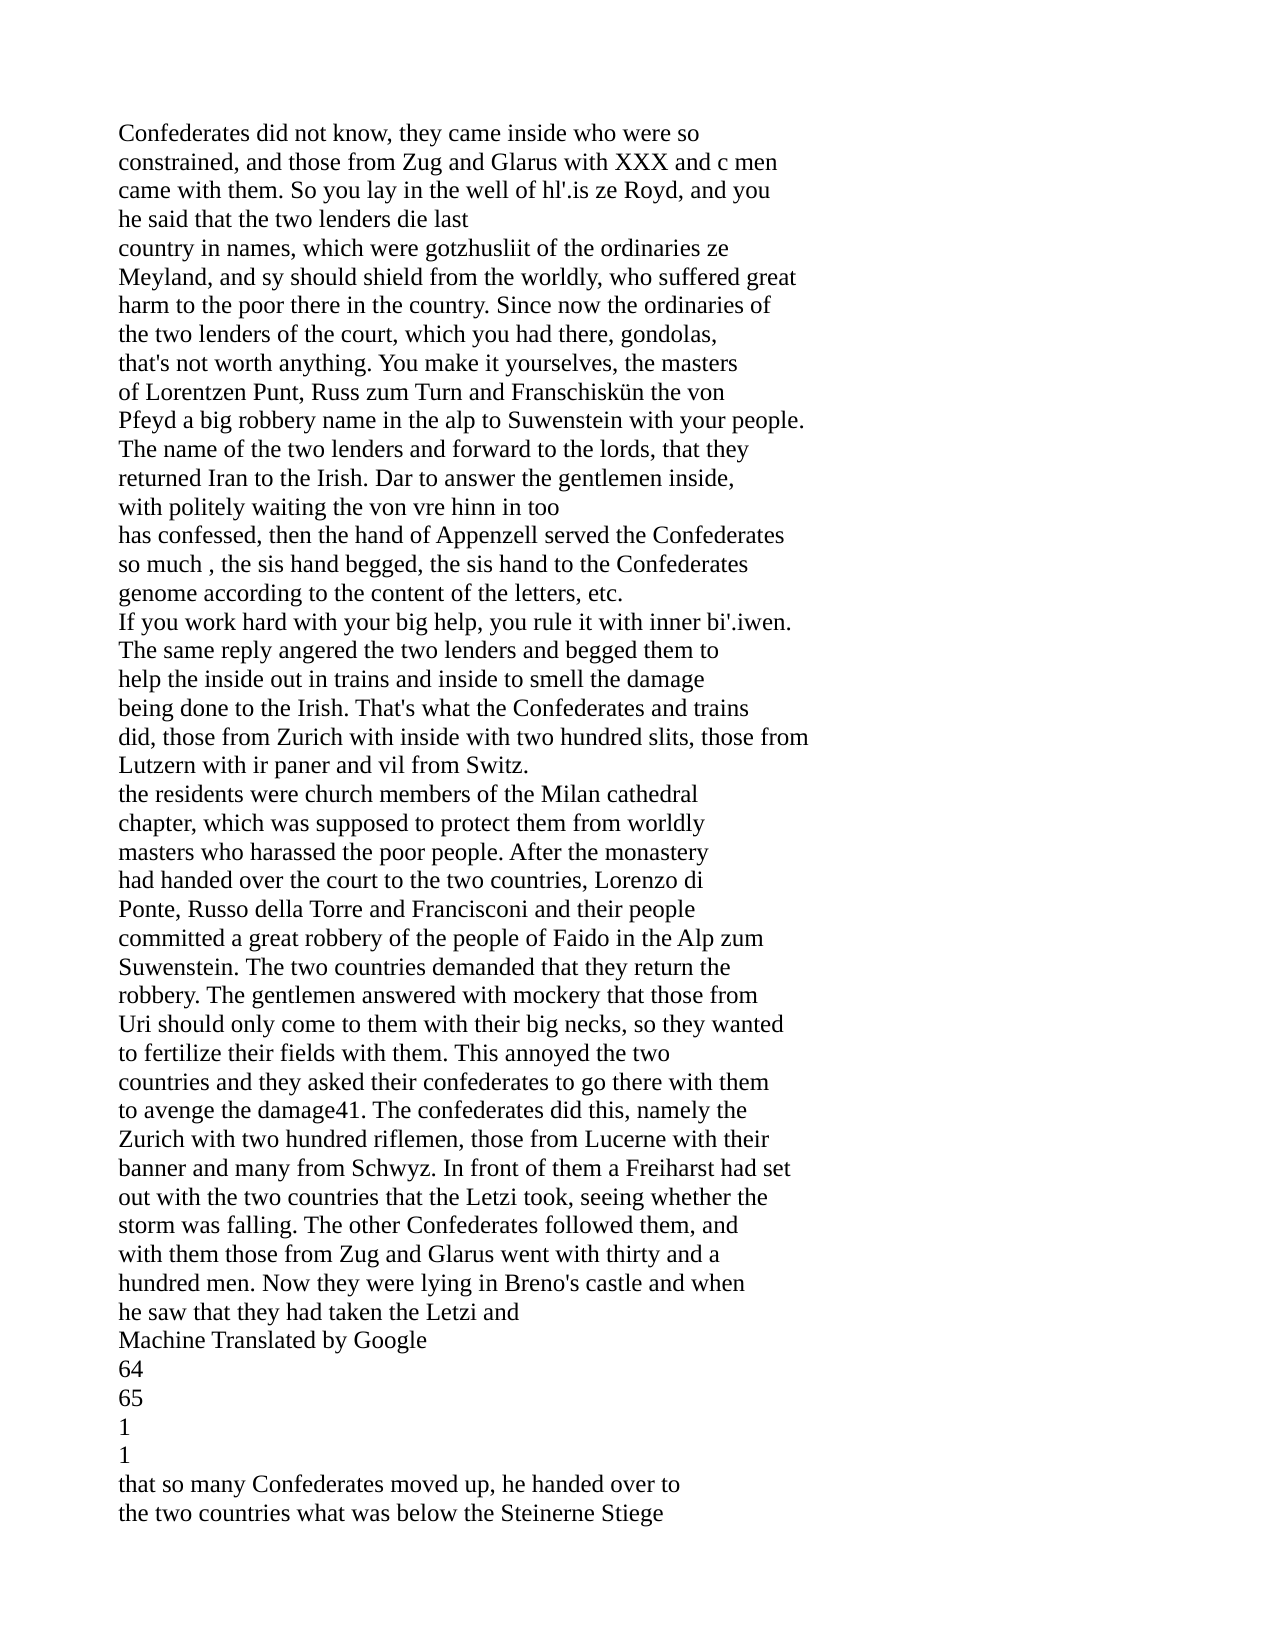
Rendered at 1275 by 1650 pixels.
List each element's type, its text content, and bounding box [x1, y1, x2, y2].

text with politely waiting the von vre hinn in too [118, 492, 1157, 521]
text had handed over the court to the two countries, Lorenzo di [118, 866, 1157, 894]
text genome according to the content of the letters, etc. [118, 578, 1157, 607]
text to fertilize their fields with them. This annoyed the two [118, 1038, 1157, 1067]
text countries and they asked their confederates to go there with them [118, 1067, 1157, 1096]
text Ponte, Russo della Torre and Francisconi and their people [118, 894, 1157, 923]
text has confessed, then the hand of Appenzell served the Confederates [118, 521, 1157, 549]
text 64 [118, 1354, 1157, 1383]
text masters who harassed the poor people. After the monastery [118, 837, 1157, 866]
text he said that the two lenders die last [118, 204, 1157, 233]
text Meyland, and sy should shield from the worldly, who suffered great [118, 262, 1157, 291]
text the two countries what was below the Steinerne Stiege [118, 1498, 1157, 1527]
text that so many Confederates moved up, he handed over to [118, 1469, 1157, 1498]
text storm was falling. The other Confederates followed them, and [118, 1211, 1157, 1239]
text Confederates did not know, they came inside who were so [118, 118, 1157, 147]
text out with the two countries that the Letzi took, seeing whether the [118, 1182, 1157, 1211]
text he saw that they had taken the Letzi and [118, 1297, 1157, 1326]
text committed a great robbery of the people of Faido in the Alp zum [118, 923, 1157, 952]
text The same reply angered the two lenders and begged them to [118, 636, 1157, 664]
text Suwenstein. The two countries demanded that they return the [118, 952, 1157, 981]
text banner and many from Schwyz. In front of them a Freiharst had set [118, 1153, 1157, 1182]
text Lutzern with ir paner and vil from Switz. [118, 751, 1157, 779]
text The name of the two lenders and forward to the lords, that they [118, 434, 1157, 463]
text 65 [118, 1383, 1157, 1412]
text country in names, which were gotzhusliit of the ordinaries ze [118, 233, 1157, 262]
text help the inside out in trains and inside to smell the damage [118, 664, 1157, 693]
text with them those from Zug and Glarus went with thirty and a [118, 1239, 1157, 1268]
text constrained, and those from Zug and Glarus with XXX and c men [118, 147, 1157, 176]
text harm to the poor there in the country. Since now the ordinaries of [118, 291, 1157, 319]
text Pfeyd a big robbery name in the alp to Suwenstein with your people. [118, 406, 1157, 434]
text Uri should only come to them with their big necks, so they wanted [118, 1009, 1157, 1038]
text so much , the sis hand begged, the sis hand to the Confederates [118, 549, 1157, 578]
text Machine Translated by Google [118, 1326, 1157, 1354]
text Zurich with two hundred riflemen, those from Lucerne with their [118, 1124, 1157, 1153]
text hundred men. Now they were lying in Breno's castle and when [118, 1268, 1157, 1297]
text 1 [118, 1412, 1157, 1441]
text robbery. The gentlemen answered with mockery that those from [118, 981, 1157, 1009]
text 1 [118, 1441, 1157, 1469]
text that's not worth anything. You make it yourselves, the masters [118, 348, 1157, 377]
text chapter, which was supposed to protect them from worldly [118, 808, 1157, 837]
text did, those from Zurich with inside with two hundred slits, those from [118, 722, 1157, 751]
text returned Iran to the Irish. Dar to answer the gentlemen inside, [118, 463, 1157, 492]
text the two lenders of the court, which you had there, gondolas, [118, 319, 1157, 348]
text to avenge the damage41. The confederates did this, namely the [118, 1096, 1157, 1124]
text came with them. So you lay in the well of hl'.is ze Royd, and you [118, 176, 1157, 204]
text the residents were church members of the Milan cathedral [118, 779, 1157, 808]
text If you work hard with your big help, you rule it with inner bi'.iwen. [118, 607, 1157, 636]
text being done to the Irish. That's what the Confederates and trains [118, 693, 1157, 722]
text of Lorentzen Punt, Russ zum Turn and Franschiskün the von [118, 377, 1157, 406]
